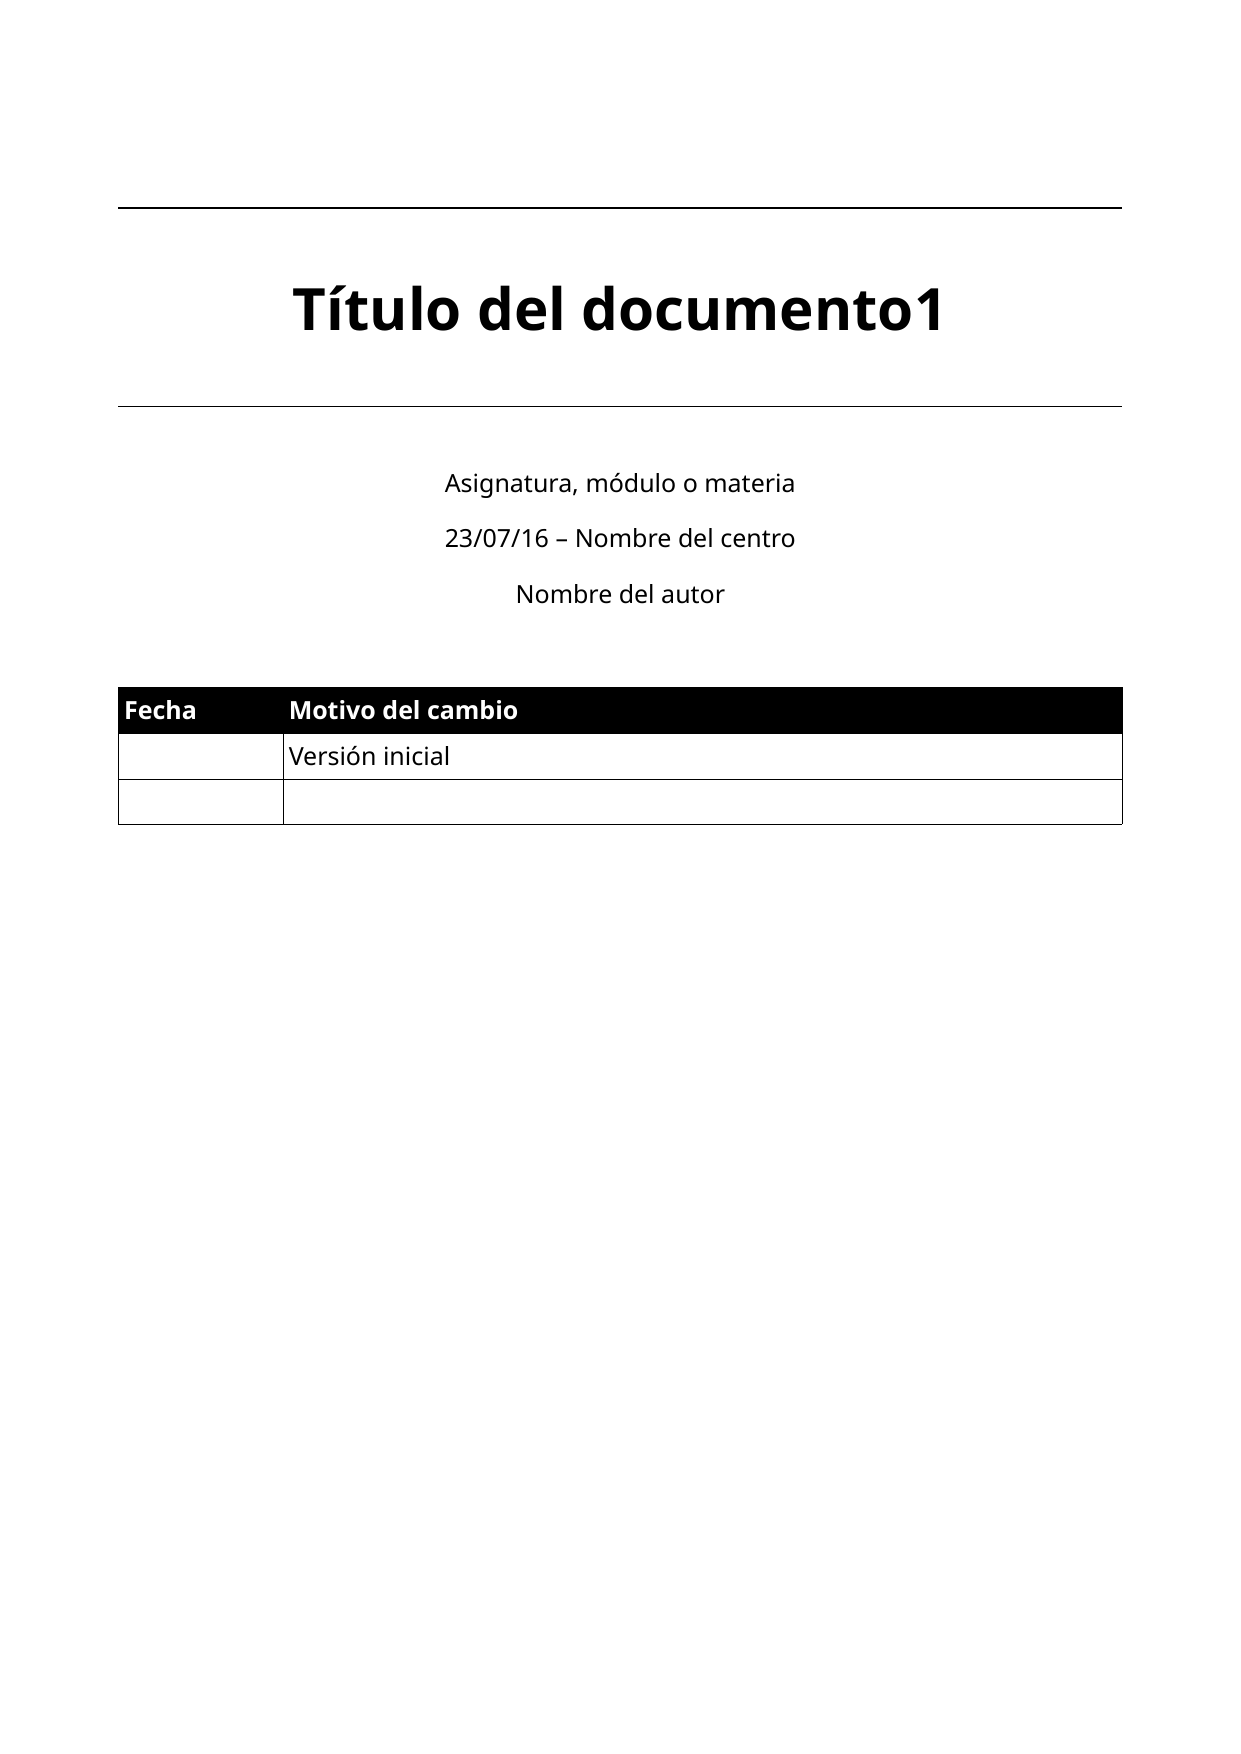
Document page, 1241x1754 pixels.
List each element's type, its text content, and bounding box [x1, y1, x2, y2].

table_cell Versión inicial [284, 734, 1122, 778]
table_cell [284, 780, 1122, 824]
title Título del documento1 [118, 209, 1122, 406]
text Asignatura, módulo o materia [118, 466, 1122, 499]
table_header Fecha [119, 688, 283, 733]
table_cell [119, 780, 283, 824]
text Nombre del autor [118, 576, 1122, 610]
table_cell [119, 734, 283, 778]
text 23/07/16 – Nombre del centro [118, 521, 1122, 555]
table_header Motivo del cambio [284, 688, 1122, 733]
